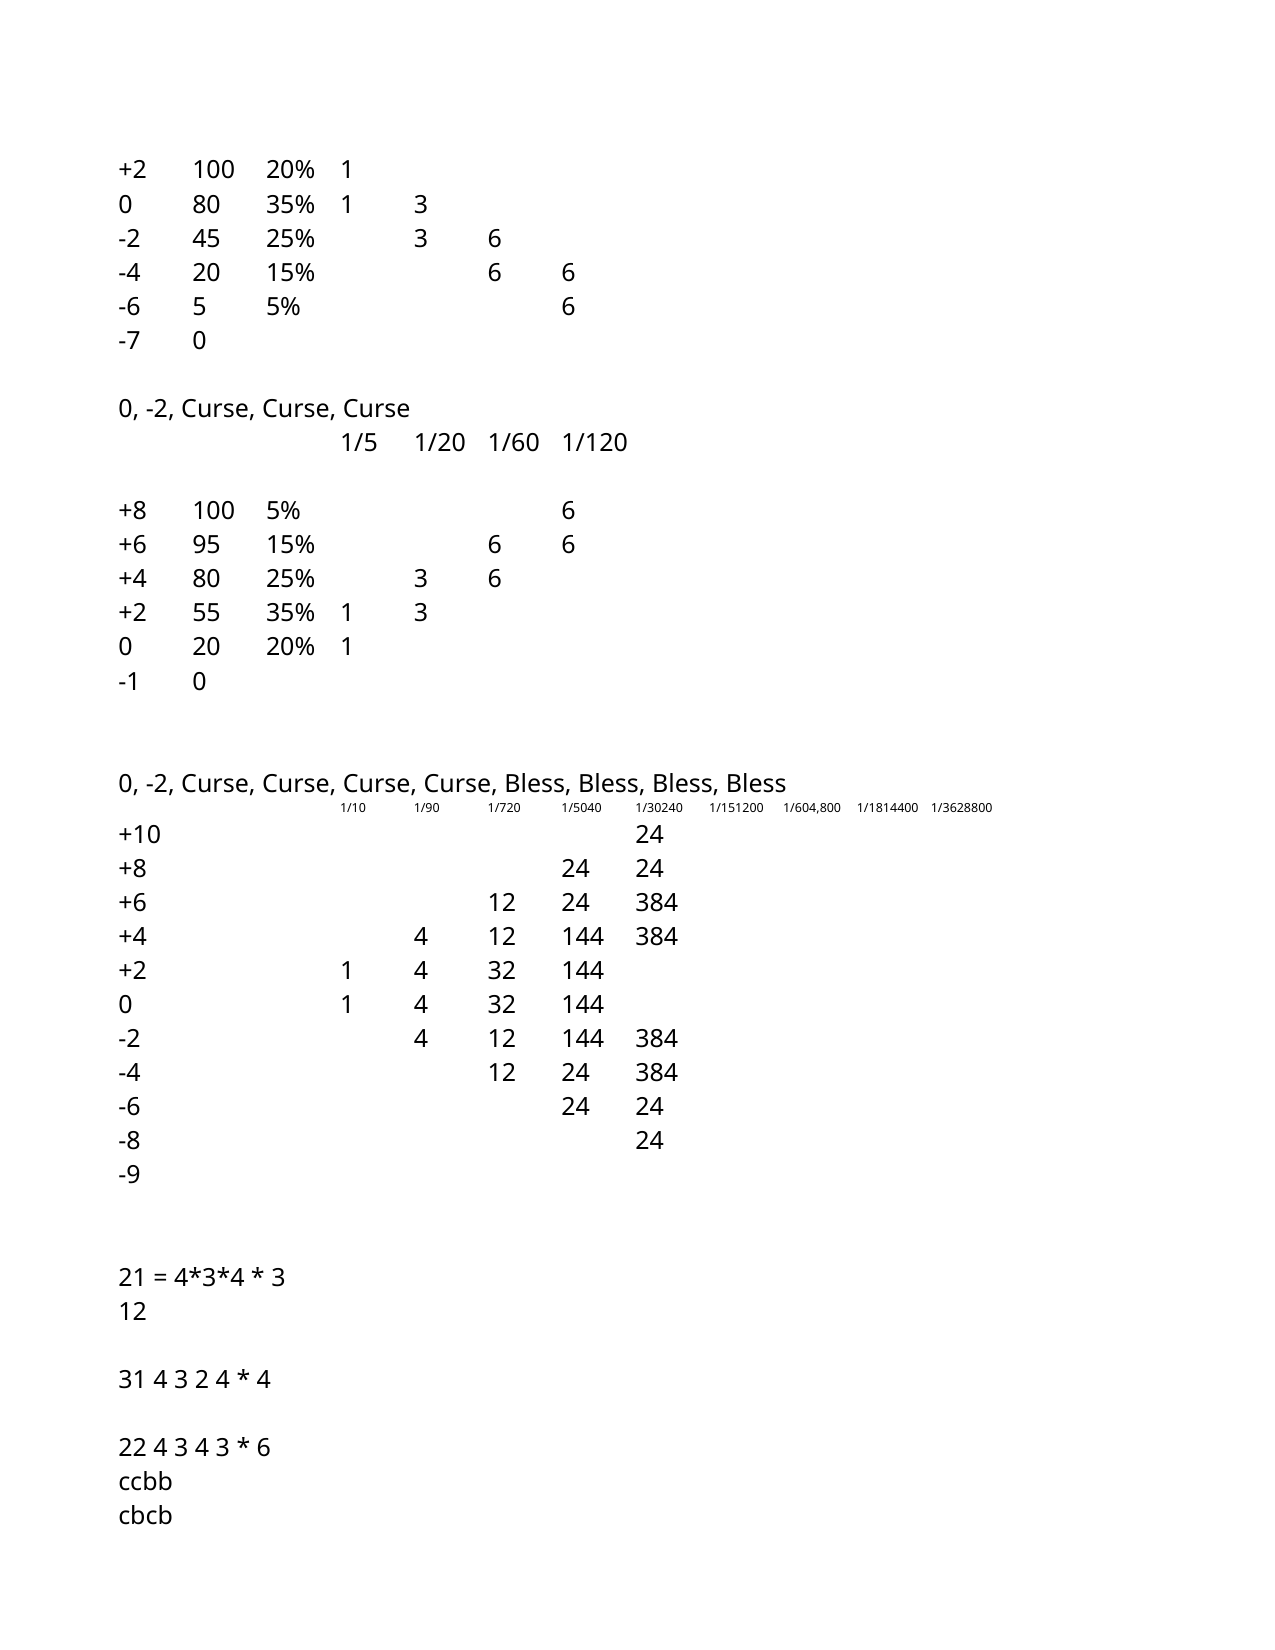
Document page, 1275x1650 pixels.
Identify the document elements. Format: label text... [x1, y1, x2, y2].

text +2 55 35% 1 3 [118, 595, 1157, 629]
text +6 95 15% 6 6 [118, 527, 1157, 561]
text +8 24 24 [118, 851, 1157, 884]
text -2 45 25% 3 6 [118, 220, 1157, 254]
text 1/5 1/20 1/60 1/120 [118, 425, 1157, 459]
text +4 80 25% 3 6 [118, 561, 1157, 595]
text -4 12 24 384 [118, 1055, 1157, 1089]
text 0, -2, Curse, Curse, Curse, Curse, Bless, Bless, Bless, Bless [118, 765, 1157, 799]
text 0 20 20% 1 [118, 629, 1157, 663]
text ccbb [118, 1464, 1157, 1498]
text -8 24 [118, 1123, 1157, 1157]
text 31 4 3 2 4 * 4 [118, 1361, 1157, 1396]
text +8 100 5% 6 [118, 493, 1157, 527]
text 12 [118, 1293, 1157, 1327]
text 0 80 35% 1 3 [118, 186, 1157, 220]
text -7 0 [118, 322, 1157, 357]
text cbcb [118, 1498, 1157, 1532]
text -2 4 12 144 384 [118, 1021, 1157, 1055]
text 0 1 4 32 144 [118, 987, 1157, 1021]
text -9 [118, 1157, 1157, 1191]
text +4 4 12 144 384 [118, 919, 1157, 953]
text +2 1 4 32 144 [118, 953, 1157, 987]
text +2 100 20% 1 [118, 152, 1157, 186]
text -1 0 [118, 663, 1157, 697]
text +10 24 [118, 816, 1157, 851]
text -4 20 15% 6 6 [118, 254, 1157, 288]
text 1/10 1/90 1/720 1/5040 1/30240 1/151200 1/604,800 1/1814400 1/3628800 [118, 799, 1157, 816]
text 22 4 3 4 3 * 6 [118, 1429, 1157, 1464]
text 21 = 4*3*4 * 3 [118, 1259, 1157, 1293]
text -6 24 24 [118, 1089, 1157, 1123]
text +6 12 24 384 [118, 884, 1157, 919]
text -6 5 5% 6 [118, 288, 1157, 322]
text 0, -2, Curse, Curse, Curse [118, 391, 1157, 425]
